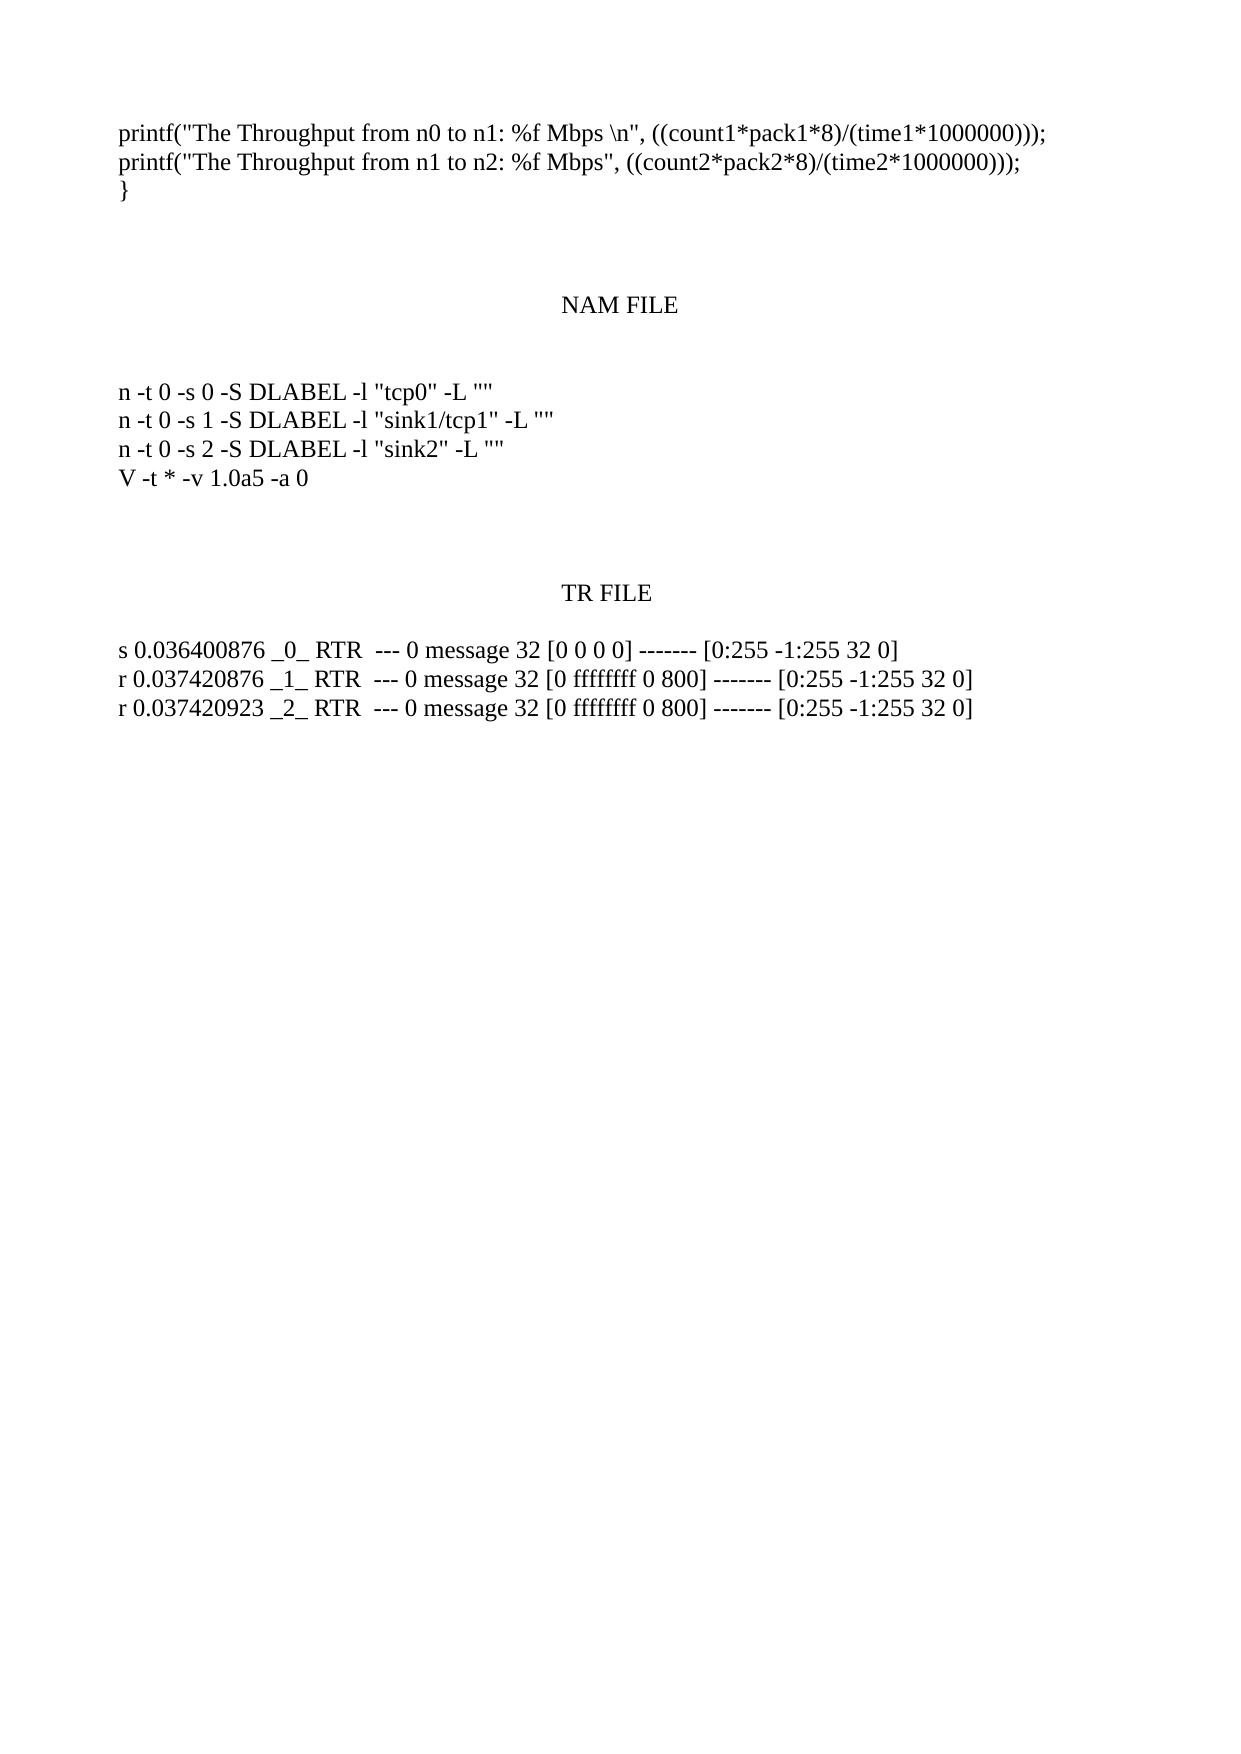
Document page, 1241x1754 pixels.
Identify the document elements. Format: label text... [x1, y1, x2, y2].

text s 0.036400876 _0_ RTR --- 0 message 32 [0 0 0 0] ------- [0:255 -1:255 32 0] [118, 636, 1122, 664]
text printf("The Throughput from n1 to n2: %f Mbps", ((count2*pack2*8)/(time2*1000000))); [118, 147, 1122, 176]
text printf("The Throughput from n0 to n1: %f Mbps \n", ((count1*pack1*8)/(time1*1000000))); [118, 118, 1122, 147]
text } [118, 176, 1122, 204]
text V -t * -v 1.0a5 -a 0 [118, 463, 1122, 492]
text n -t 0 -s 2 -S DLABEL -l "sink2" -L "" [118, 434, 1122, 463]
text n -t 0 -s 0 -S DLABEL -l "tcp0" -L "" [118, 377, 1122, 406]
text n -t 0 -s 1 -S DLABEL -l "sink1/tcp1" -L "" [118, 406, 1122, 434]
text TR FILE [118, 578, 1122, 607]
text r 0.037420923 _2_ RTR --- 0 message 32 [0 ffffffff 0 800] ------- [0:255 -1:255 32 0] [118, 693, 1122, 722]
text NAM FILE [118, 291, 1122, 319]
text r 0.037420876 _1_ RTR --- 0 message 32 [0 ffffffff 0 800] ------- [0:255 -1:255 32 0] [118, 664, 1122, 693]
